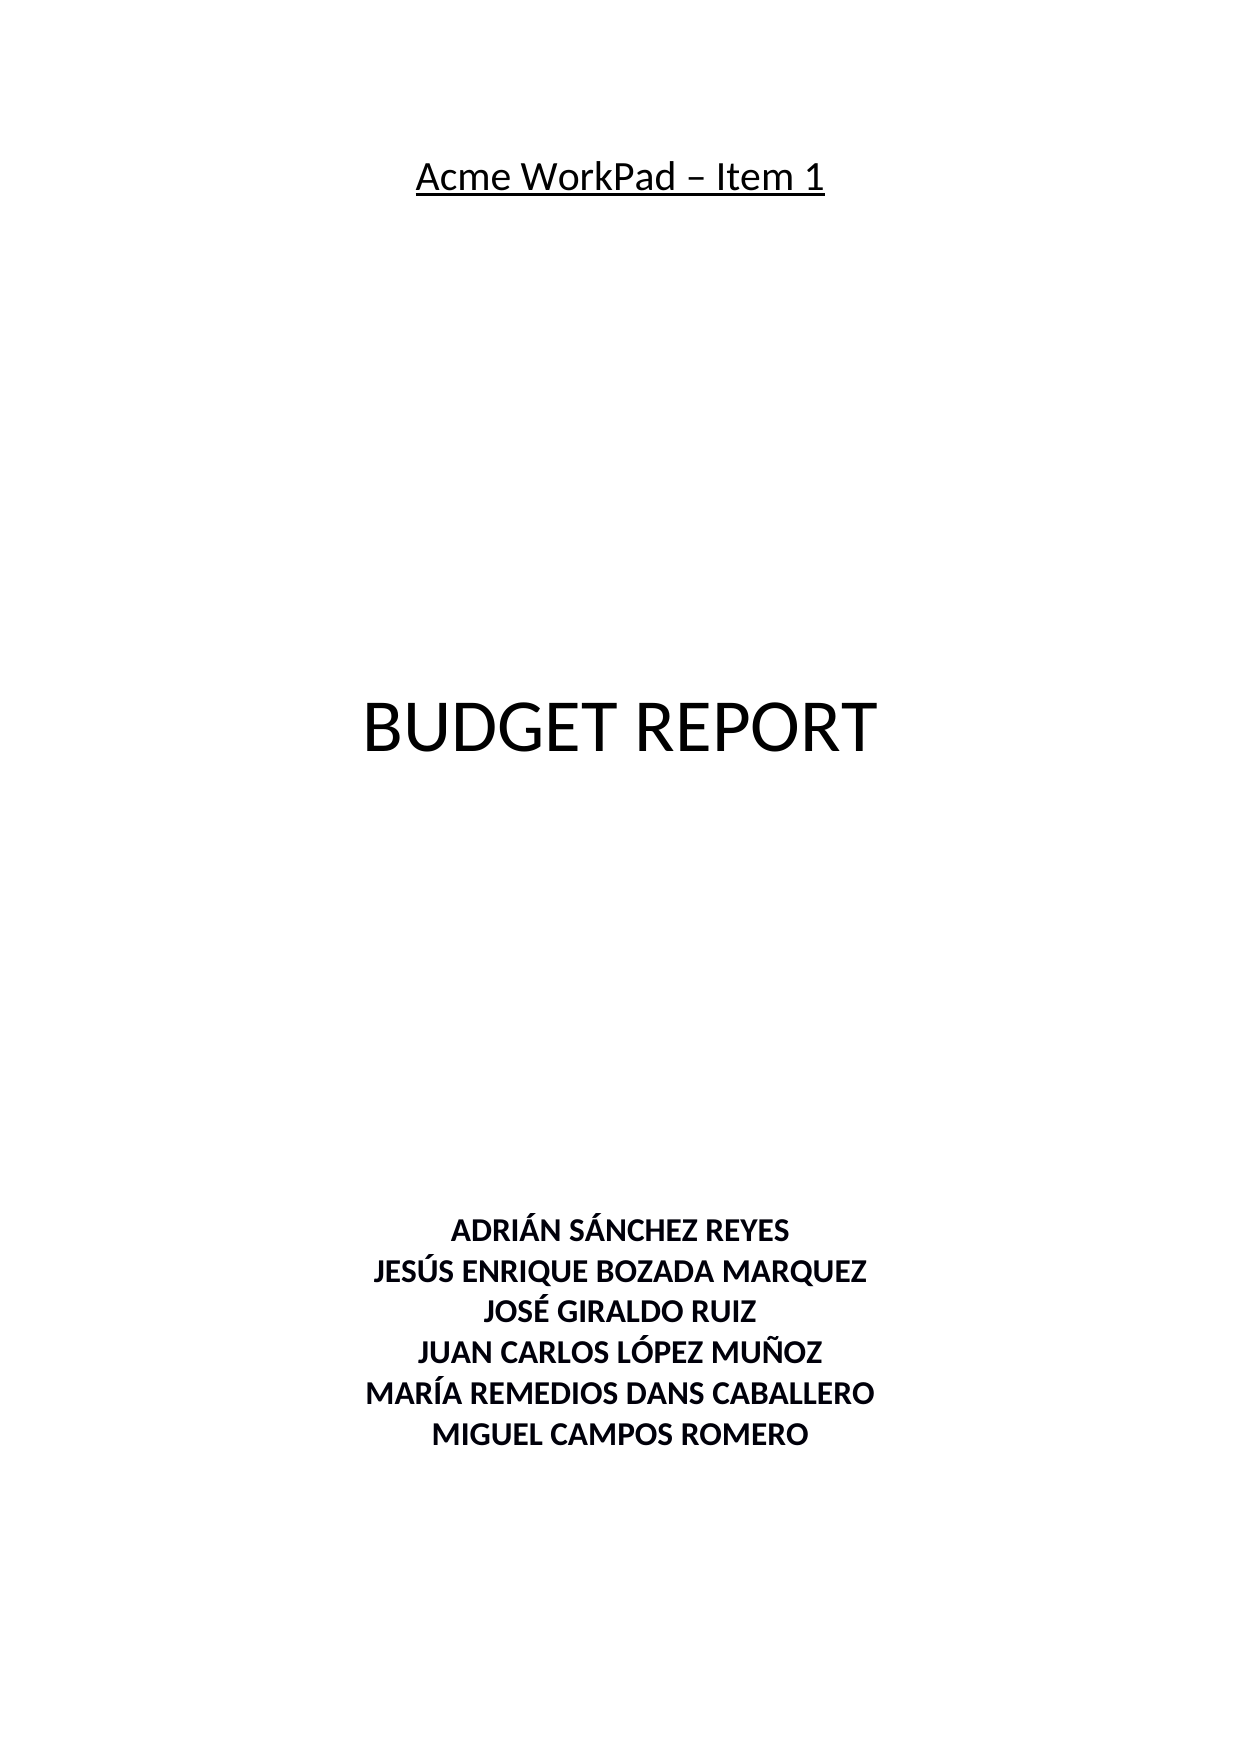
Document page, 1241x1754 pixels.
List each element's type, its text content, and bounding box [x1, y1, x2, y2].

text MARÍA REMEDIOS DANS CABALLERO [150, 1372, 1090, 1413]
text JOSÉ GIRALDO RUIZ [150, 1291, 1090, 1331]
text JUAN CARLOS LÓPEZ MUÑOZ [150, 1331, 1090, 1372]
text ADRIÁN SÁNCHEZ REYES [150, 1209, 1090, 1250]
text Acme WorkPad – Item 1 [150, 150, 1090, 201]
text BUDGET REPORT [150, 678, 1090, 770]
text MIGUEL CAMPOS ROMERO [150, 1413, 1090, 1453]
text JESÚS ENRIQUE BOZADA MARQUEZ [150, 1250, 1090, 1291]
